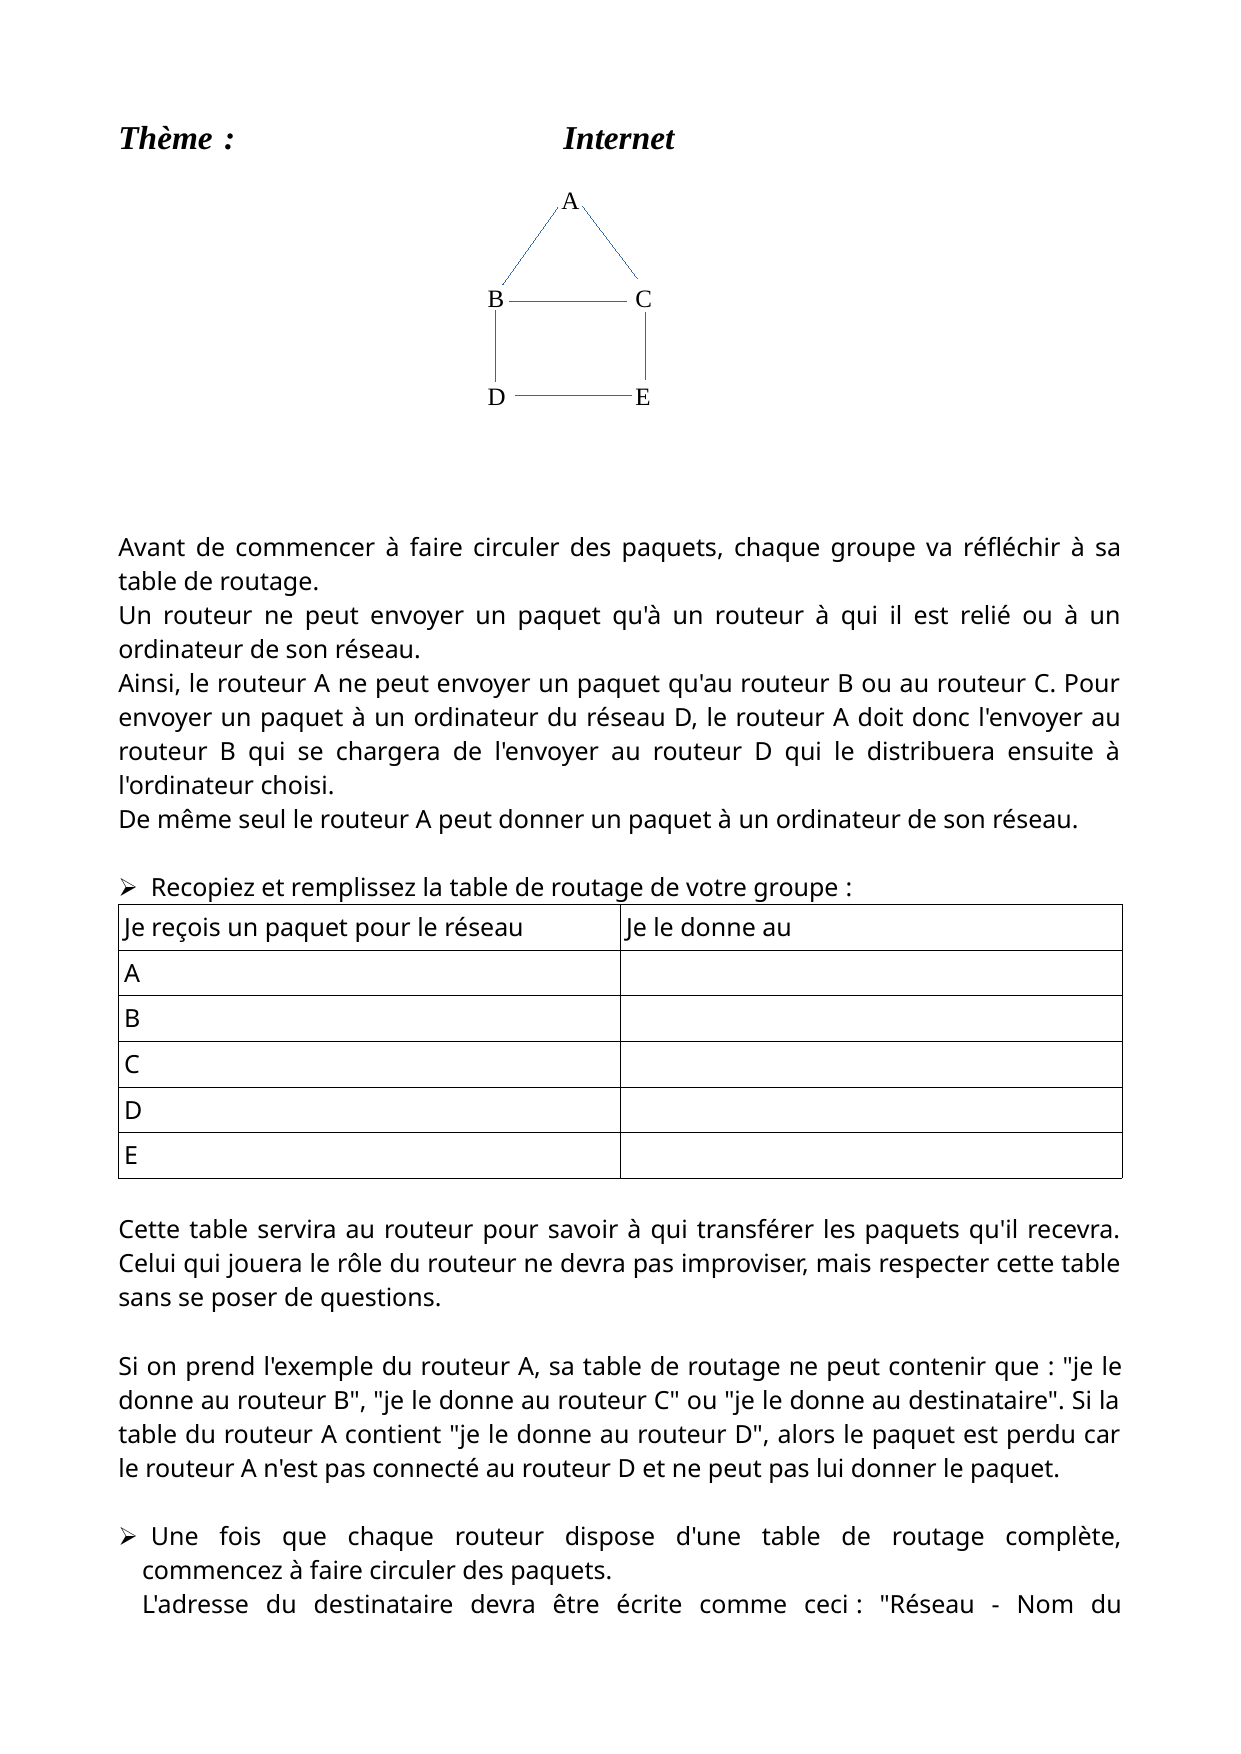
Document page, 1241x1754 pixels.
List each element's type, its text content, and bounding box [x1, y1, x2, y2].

table_header Je le donne au [621, 905, 1122, 950]
text Cette table servira au routeur pour savoir à qui transférer les paquets qu'il recevra. Celui qui jouera le rôle du routeur ne devra pas improviser, mais respecter cette table sans se poser de questions. [118, 1212, 1122, 1314]
text Un routeur ne peut envoyer un paquet qu'à un routeur à qui il est relié ou à un ordinateur de son réseau. [118, 597, 1122, 666]
text Avant de commencer à faire circuler des paquets, chaque groupe va réfléchir à sa table de routage. [118, 529, 1122, 597]
text De même seul le routeur A peut donner un paquet à un ordinateur de son réseau. [118, 802, 1122, 836]
table_cell D [119, 1088, 620, 1132]
table_cell [621, 1088, 1122, 1132]
table_cell [621, 1042, 1122, 1087]
list Une fois que chaque routeur dispose d'une table de routage complète, commencez à faire circuler des paquets. [118, 1518, 1122, 1587]
text Si on prend l'exemple du routeur A, sa table de routage ne peut contenir que : "je le donne au routeur B", "je le donne au routeur C" ou "je le donne au destinataire". Si la table du routeur A contient "je le donne au routeur D", alors le paquet est perdu car le routeur A n'est pas connecté au routeur D et ne peut pas lui donner le paquet. [118, 1348, 1122, 1484]
table_cell [621, 1133, 1122, 1178]
table_cell C [119, 1042, 620, 1087]
table_cell [621, 951, 1122, 995]
text B C [118, 284, 1122, 313]
table_header Je reçois un paquet pour le réseau [119, 905, 620, 950]
list Recopiez et remplissez la table de routage de votre groupe : [118, 870, 1122, 904]
text Ainsi, le routeur A ne peut envoyer un paquet qu'au routeur B ou au routeur C. Pour envoyer un paquet à un ordinateur du réseau D, le routeur A doit donc l'envoyer au routeur B qui se chargera de l'envoyer au routeur D qui le distribuera ensuite à l'ordinateur choisi. [118, 666, 1122, 802]
table_cell E [119, 1133, 620, 1178]
table_cell [621, 996, 1122, 1041]
table_cell B [119, 996, 620, 1041]
table_cell A [119, 951, 620, 995]
text D E [118, 382, 1122, 411]
list L'adresse du destinataire devra être écrite comme ceci : "Réseau - Nom du [118, 1587, 1122, 1621]
text A [118, 186, 1122, 215]
